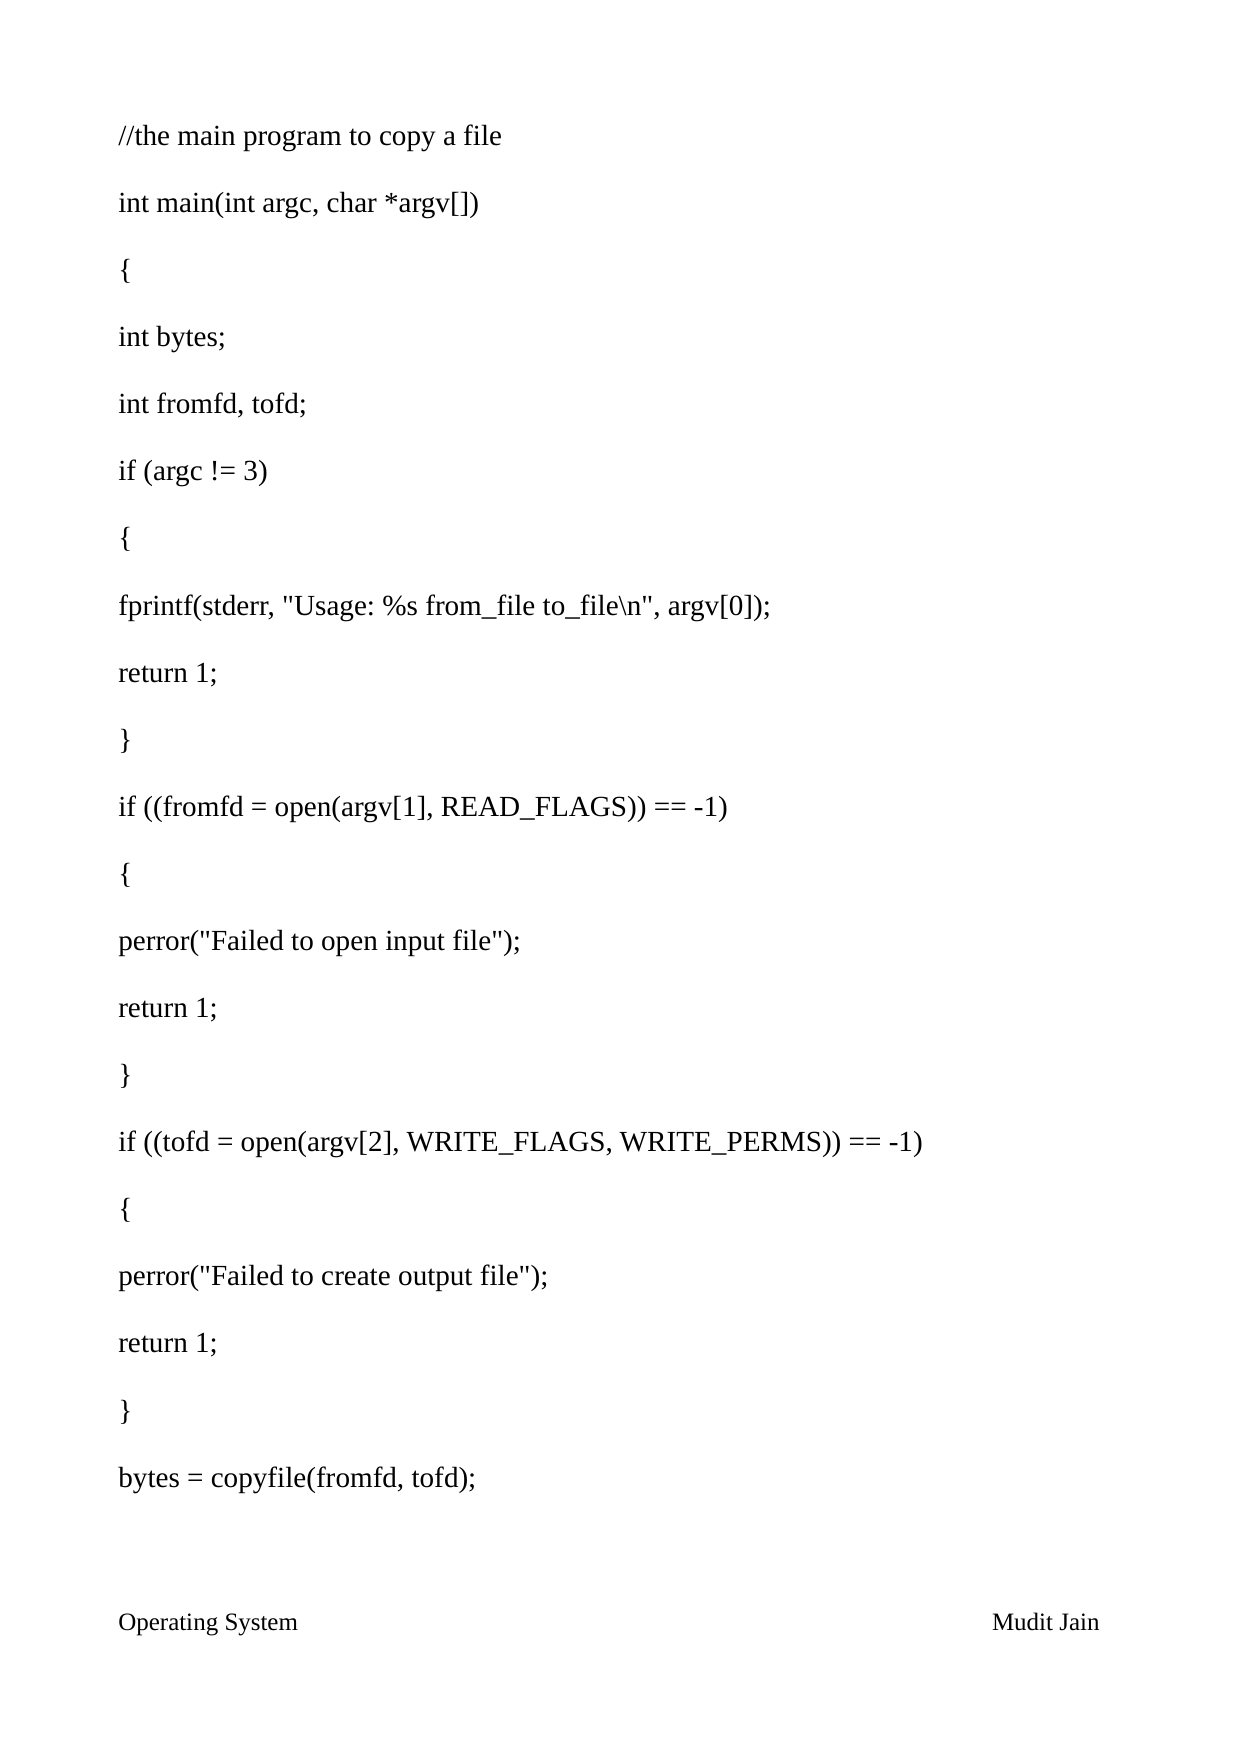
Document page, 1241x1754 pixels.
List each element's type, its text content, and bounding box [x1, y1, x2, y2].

text fprintf(stderr, "Usage: %s from_file to_file\n", argv[0]); [118, 588, 1122, 621]
text } [118, 722, 1122, 755]
text { [118, 1191, 1122, 1225]
text if ((fromfd = open(argv[1], READ_FLAGS)) == -1) [118, 789, 1122, 822]
text return 1; [118, 655, 1122, 688]
text return 1; [118, 990, 1122, 1024]
text return 1; [118, 1326, 1122, 1359]
text { [118, 521, 1122, 554]
text if (argc != 3) [118, 453, 1122, 487]
text //the main program to copy a file [118, 118, 1122, 152]
text } [118, 1057, 1122, 1091]
text int main(int argc, char *argv[]) [118, 185, 1122, 219]
text perror("Failed to open input file"); [118, 923, 1122, 957]
text if ((tofd = open(argv[2], WRITE_FLAGS, WRITE_PERMS)) == -1) [118, 1124, 1122, 1158]
text } [118, 1393, 1122, 1426]
text bytes = copyfile(fromfd, tofd); [118, 1460, 1122, 1493]
text int fromfd, tofd; [118, 386, 1122, 420]
text int bytes; [118, 319, 1122, 353]
text perror("Failed to create output file"); [118, 1258, 1122, 1292]
text { [118, 856, 1122, 889]
text { [118, 252, 1122, 286]
